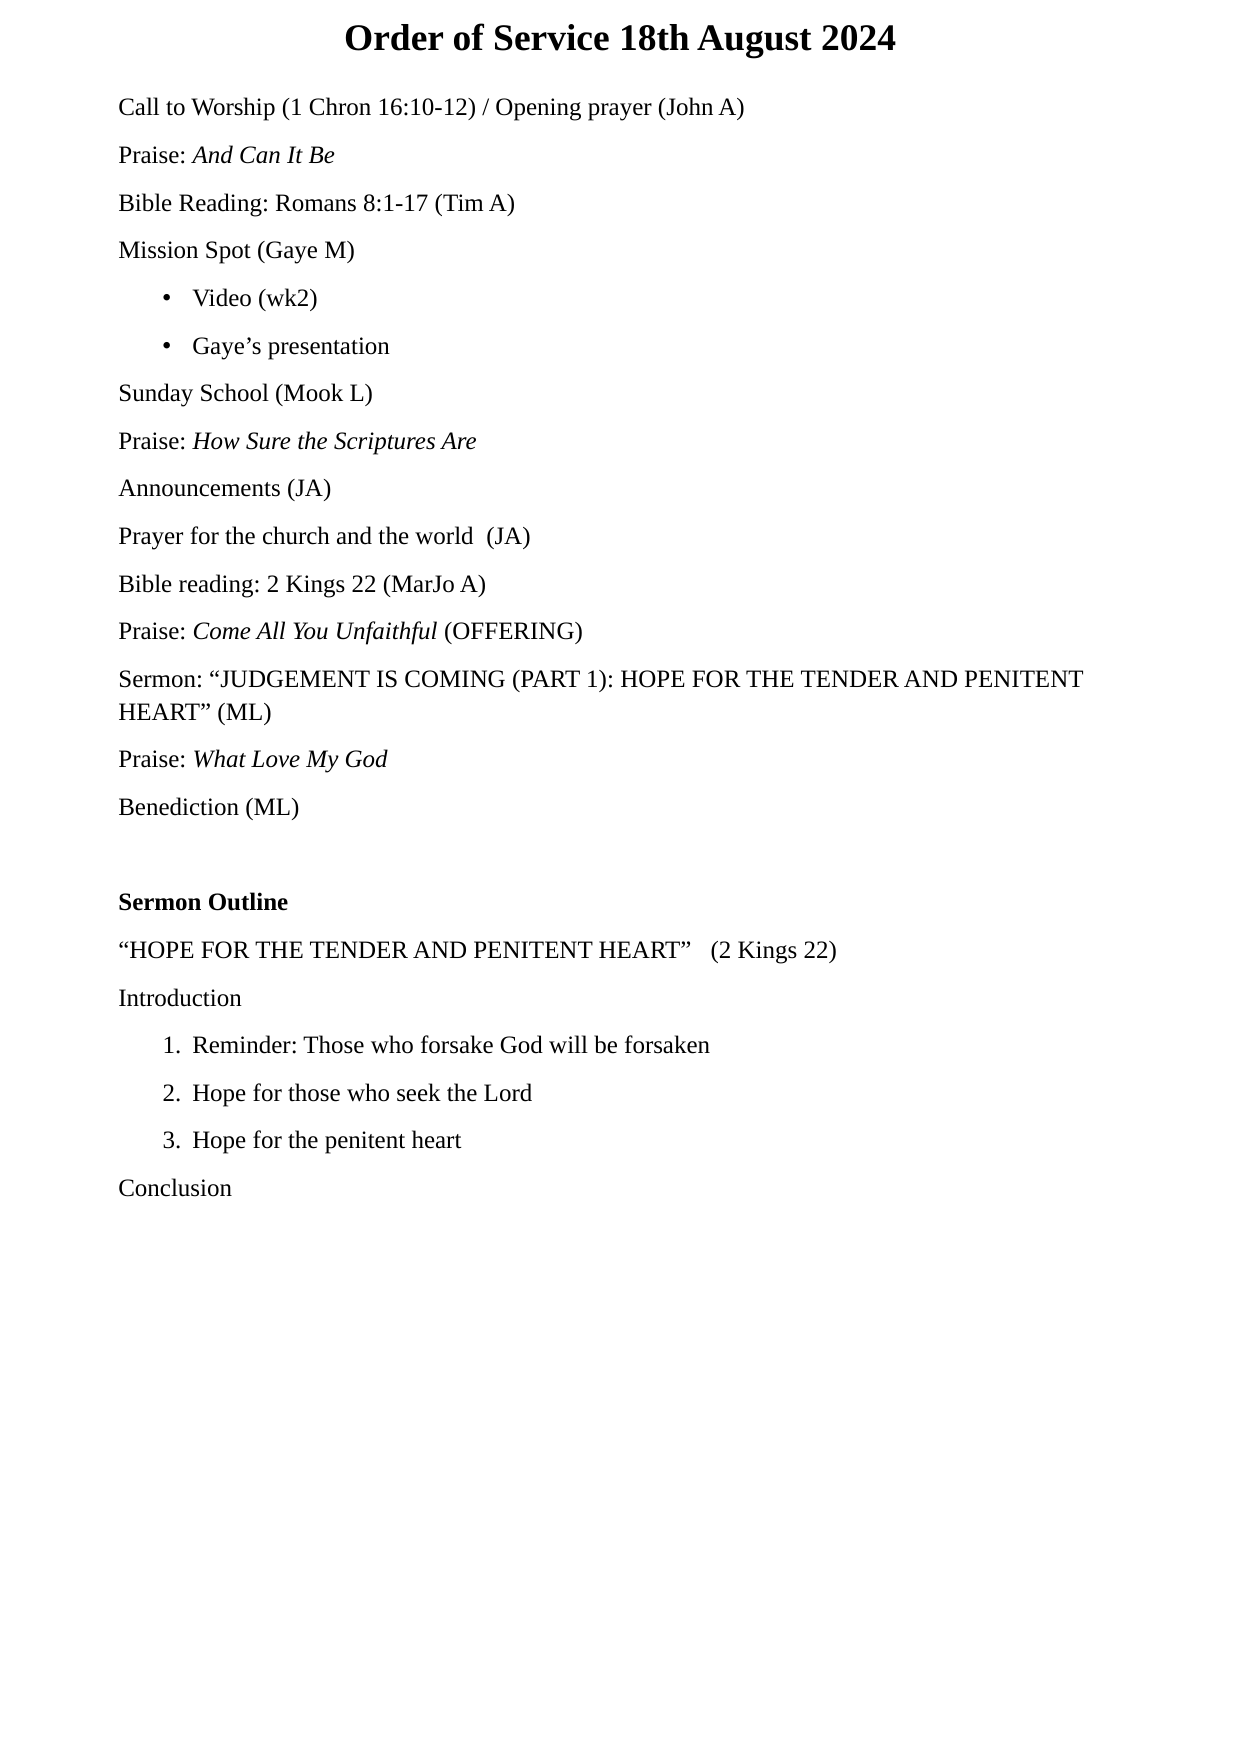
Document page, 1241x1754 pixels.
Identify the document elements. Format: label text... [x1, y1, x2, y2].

text Call to Worship (1 Chron 16:10-12) / Opening prayer (John A) [118, 92, 1122, 121]
text Sermon Outline [118, 887, 1122, 916]
text Benediction (ML) [118, 792, 1122, 821]
list Reminder: Those who forsake God will be forsaken [162, 1030, 1122, 1059]
text Announcements (JA) [118, 473, 1122, 502]
text Bible Reading: Romans 8:1-17 (Tim A) [118, 188, 1122, 217]
list Hope for the penitent heart [162, 1125, 1122, 1154]
text Introduction [118, 983, 1122, 1011]
text Praise: Come All You Unfaithful (OFFERING) [118, 616, 1122, 645]
text Bible reading: 2 Kings 22 (MarJo A) [118, 569, 1122, 597]
text Praise: And Can It Be [118, 140, 1122, 169]
text Sermon: “JUDGEMENT IS COMING (PART 1): HOPE FOR THE TENDER AND PENITENT HEART” (ML) [118, 664, 1122, 726]
text Praise: What Love My God [118, 744, 1122, 773]
text Prayer for the church and the world (JA) [118, 521, 1122, 550]
text Sunday School (Mook L) [118, 378, 1122, 407]
text Mission Spot (Gaye M) [118, 236, 1122, 264]
list Hope for those who seek the Lord [162, 1078, 1122, 1107]
list Gaye’s presentation [162, 331, 1122, 359]
text Praise: How Sure the Scriptures Are [118, 426, 1122, 455]
text “HOPE FOR THE TENDER AND PENITENT HEART” (2 Kings 22) [118, 935, 1122, 964]
list Video (wk2) [162, 283, 1122, 312]
text Conclusion [118, 1173, 1122, 1202]
